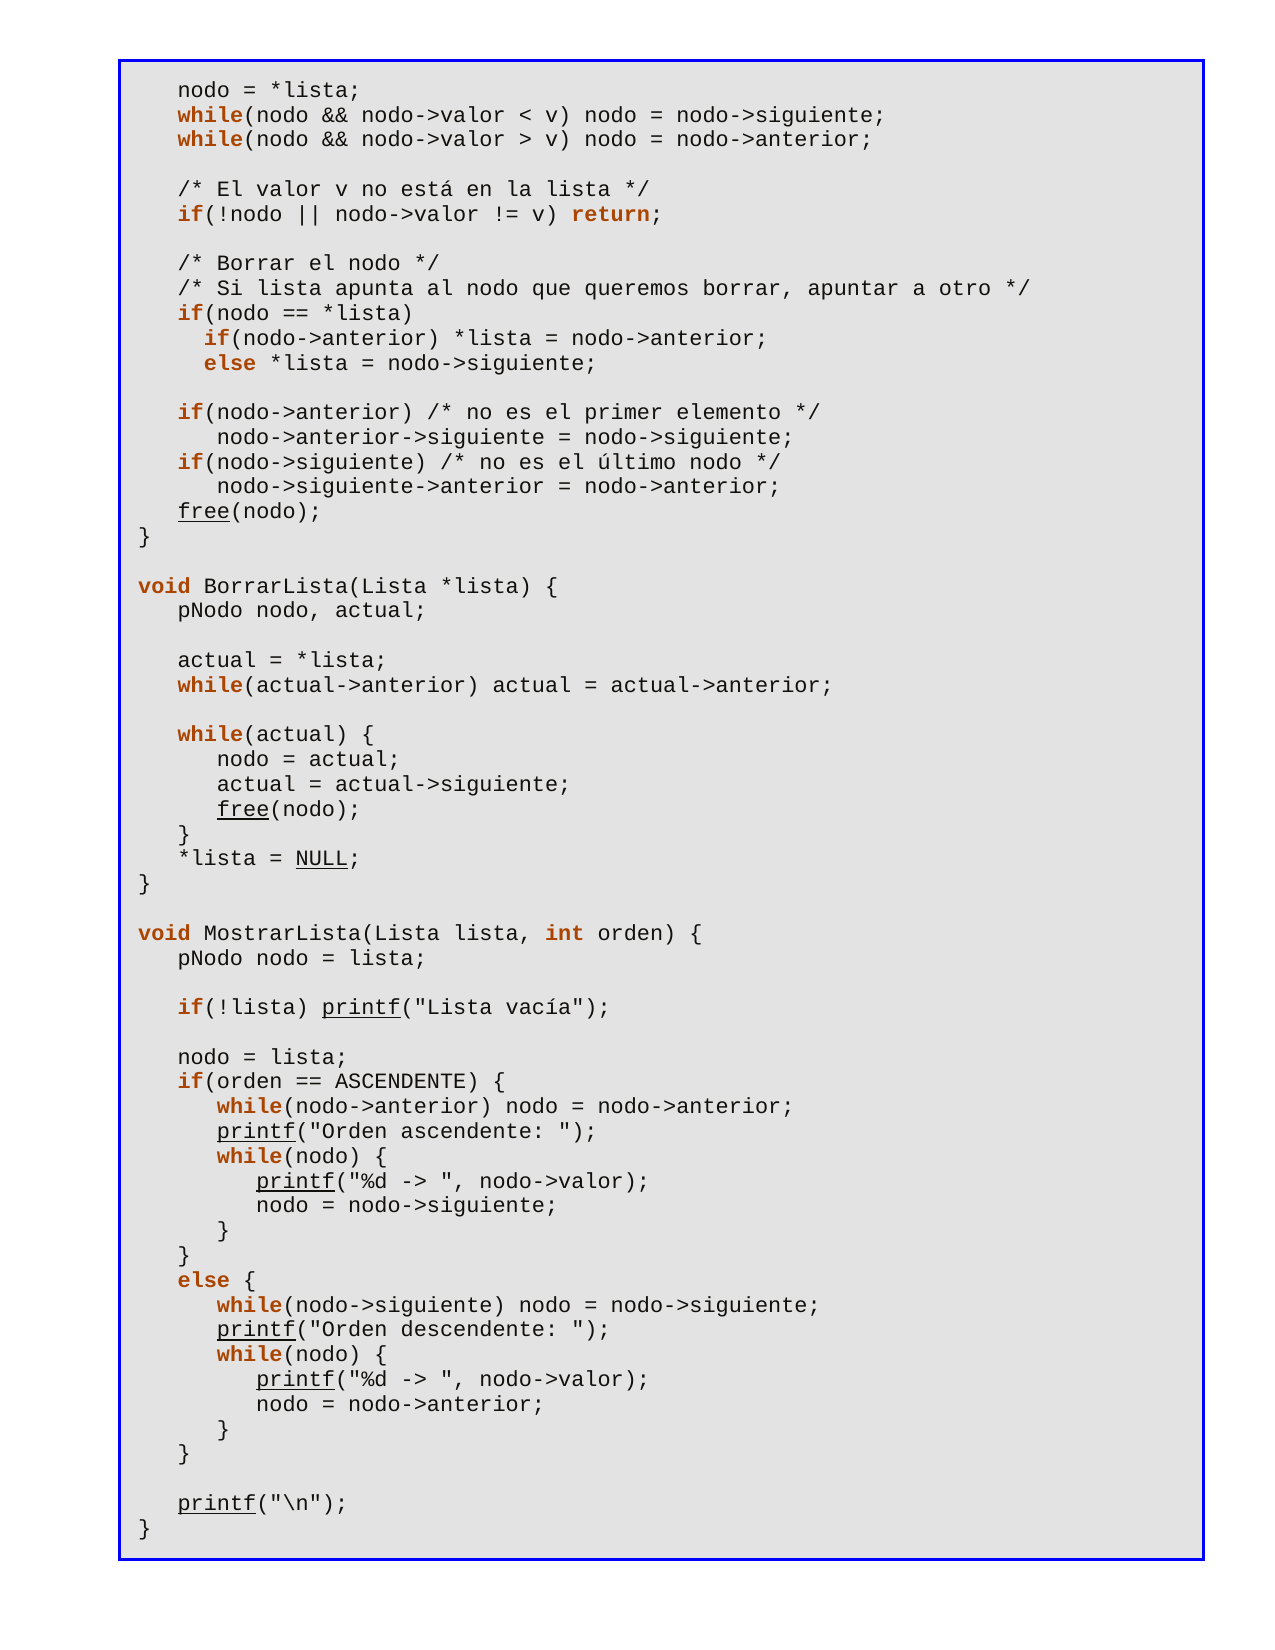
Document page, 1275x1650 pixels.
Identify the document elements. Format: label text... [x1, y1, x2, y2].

text if(nodo->anterior) /* no es el primer elemento */ [121, 381, 1202, 406]
text printf("\n"); [121, 1472, 1202, 1497]
text } [121, 505, 1202, 530]
text while(actual->anterior) actual = actual->anterior; [121, 654, 1202, 679]
text nodo->anterior->siguiente = nodo->siguiente; [121, 406, 1202, 431]
text } [312, 852, 318, 864]
text } [121, 852, 1202, 877]
text *lista = NULL; [121, 828, 1202, 852]
text } [121, 803, 1202, 828]
text } [121, 1423, 1202, 1447]
text if(!nodo || nodo->valor != v) return; [121, 183, 1202, 208]
text } [121, 1224, 1202, 1249]
text free(nodo); [121, 778, 1202, 803]
text actual = actual->siguiente; [121, 753, 1202, 778]
text if(nodo == *lista) [121, 282, 1202, 307]
text pNodo nodo, actual; [121, 580, 1202, 604]
text if(orden == ASCENDENTE) { [121, 1051, 1202, 1076]
text free(nodo); [121, 481, 1202, 505]
text void BorrarLista(Lista *lista) { [121, 555, 1202, 580]
text /* Si lista apunta al nodo que queremos borrar, apuntar a otro */ [121, 257, 1202, 282]
text while(nodo && nodo->valor < v) nodo = nodo->siguiente; [121, 84, 1202, 109]
text nodo = nodo->siguiente; [121, 1175, 1202, 1199]
text /* Borrar el nodo */ [121, 233, 1202, 257]
text printf("%d -> ", nodo->valor); [121, 1150, 1202, 1175]
text while(actual) { [121, 704, 1202, 728]
text while(nodo) { [121, 1125, 1202, 1150]
text } [121, 1398, 1202, 1423]
text } [300, 852, 305, 862]
text printf("Orden ascendente: "); [121, 1100, 1202, 1125]
text printf("%d -> ", nodo->valor); [121, 1348, 1202, 1373]
text } [121, 1199, 1202, 1224]
text void MostrarLista(Lista lista, int orden) { [121, 902, 1202, 927]
text while(nodo->siguiente) nodo = nodo->siguiente; [121, 1274, 1202, 1299]
text while(nodo && nodo->valor > v) nodo = nodo->anterior; [121, 109, 1202, 133]
text printf("Orden descendente: "); [121, 1299, 1202, 1323]
text while(nodo) { [121, 1323, 1202, 1348]
text pNodo nodo = lista; [121, 927, 1202, 952]
text nodo = actual; [121, 728, 1202, 753]
text } [121, 1497, 1202, 1558]
text /* El valor v no está en la lista */ [121, 158, 1202, 183]
text if(!lista) printf("Lista vacía"); [121, 976, 1202, 1001]
text else { [121, 1249, 1202, 1274]
text nodo = lista; [121, 1026, 1202, 1051]
text nodo = *lista; [121, 62, 1202, 84]
text actual = *lista; [121, 629, 1202, 654]
text while(nodo->anterior) nodo = nodo->anterior; [121, 1076, 1202, 1100]
text else *lista = nodo->siguiente; [121, 332, 1202, 357]
text nodo->siguiente->anterior = nodo->anterior; [121, 456, 1202, 481]
text if(nodo->siguiente) /* no es el último nodo */ [121, 431, 1202, 456]
text nodo = nodo->anterior; [121, 1373, 1202, 1398]
text if(nodo->anterior) *lista = nodo->anterior; [121, 307, 1202, 332]
